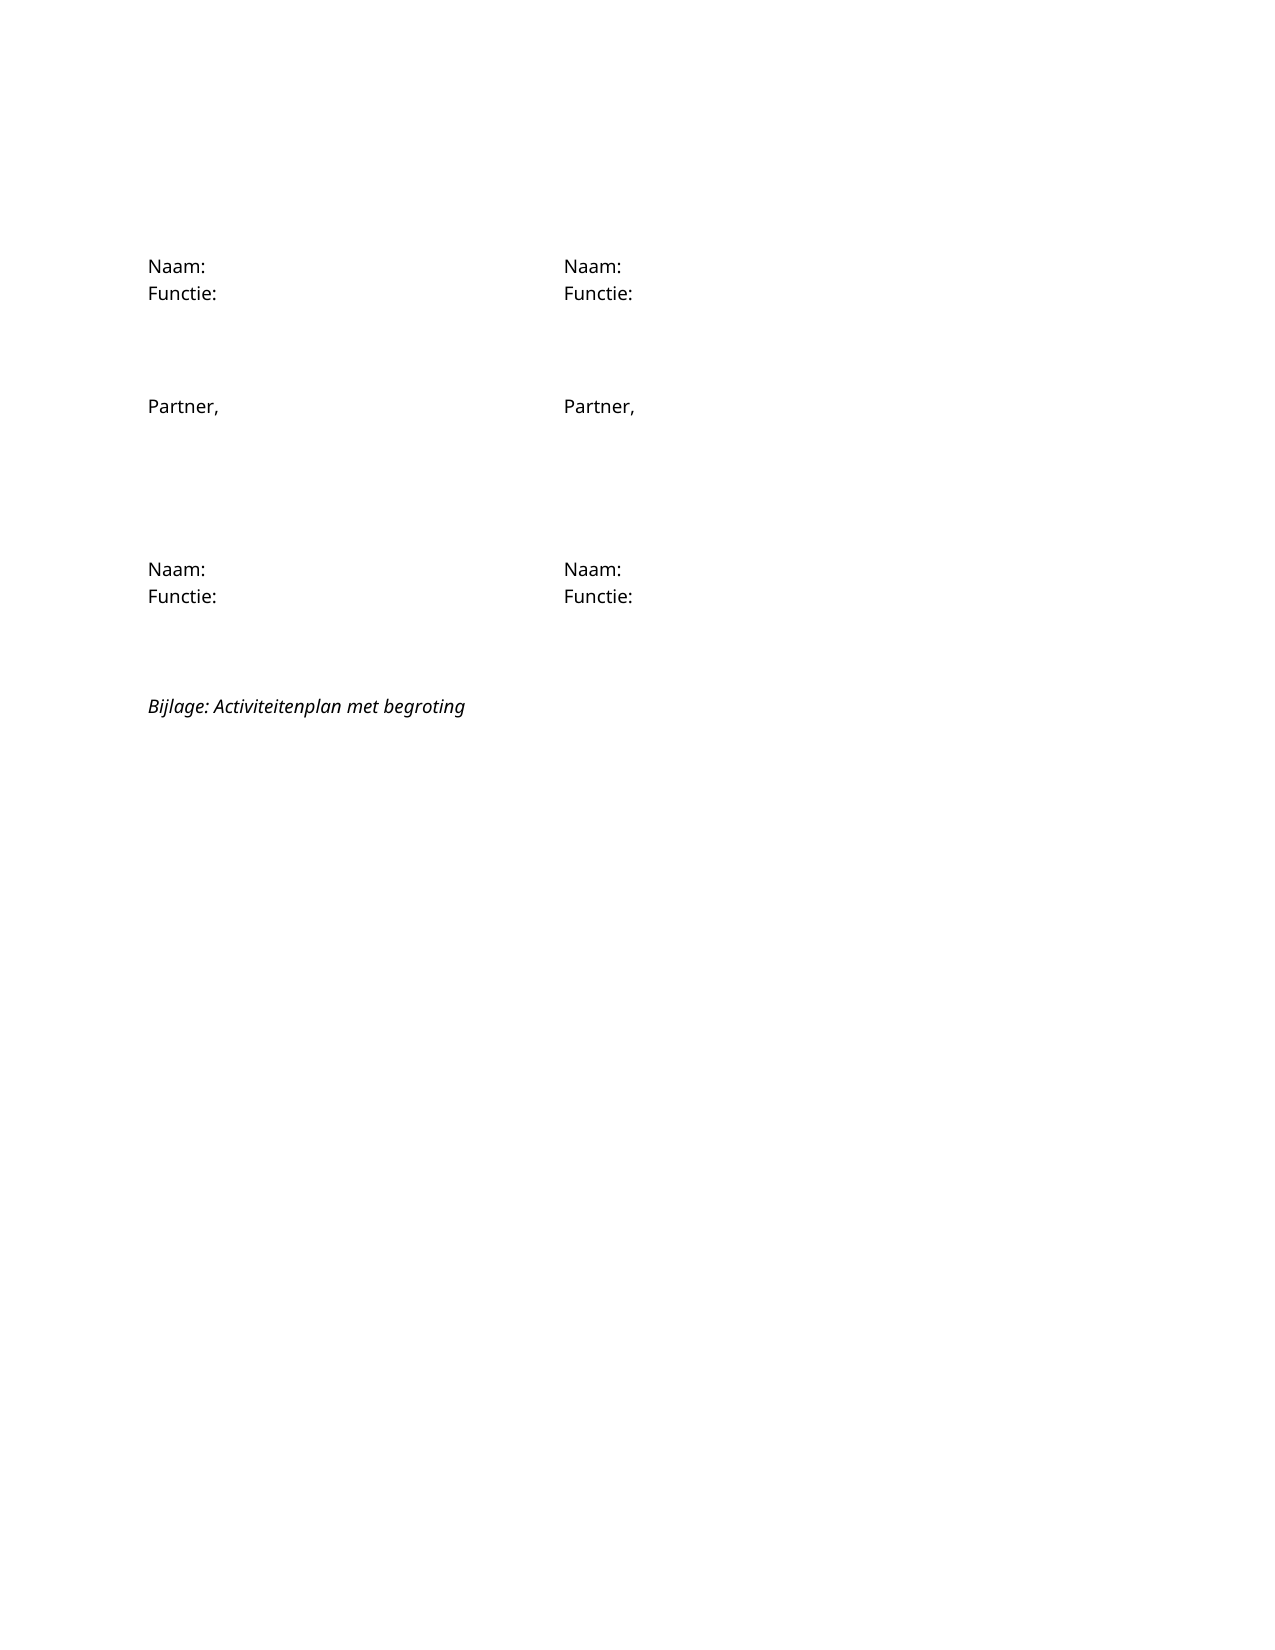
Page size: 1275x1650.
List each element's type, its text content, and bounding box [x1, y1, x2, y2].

table_cell Naam: [148, 254, 240, 281]
table_cell [148, 335, 152, 394]
table_cell [652, 556, 1064, 583]
table_cell Functie: [148, 584, 240, 611]
table_cell [652, 281, 1064, 308]
table_cell [240, 281, 564, 308]
table_cell Functie: [564, 584, 652, 611]
table_cell [152, 308, 240, 335]
table_cell Naam: [148, 556, 240, 583]
table_cell [240, 254, 564, 281]
table_cell [564, 308, 652, 335]
table_cell Partner, [148, 394, 564, 421]
table_cell {{Signer2}} [564, 118, 652, 253]
table_cell {{Signer2}} [240, 421, 564, 556]
table_cell {{Signer2}} [564, 421, 652, 556]
table_cell [148, 308, 152, 335]
table_cell [652, 421, 1064, 556]
table_cell [564, 335, 652, 394]
table_cell {{Signer1}} [148, 118, 240, 253]
table_cell Functie: [148, 281, 240, 308]
table_cell [652, 584, 1064, 611]
table_cell [652, 118, 1064, 253]
table_cell {{Signer2}} [240, 118, 564, 253]
table_cell [652, 254, 1064, 281]
table_cell Functie: [564, 281, 652, 308]
table_cell [240, 556, 564, 583]
table_cell [152, 335, 240, 394]
table_cell Naam: [564, 254, 652, 281]
table_cell [652, 308, 1064, 335]
table_cell {{Signer1}} [148, 421, 240, 556]
table_cell [240, 308, 564, 335]
table_cell Naam: [564, 556, 652, 583]
table_cell [240, 335, 564, 394]
table_cell Partner, [564, 394, 1064, 421]
table_cell [240, 584, 564, 611]
text Bijlage: Activiteitenplan met begroting [148, 692, 1127, 719]
table_cell [652, 335, 1064, 394]
